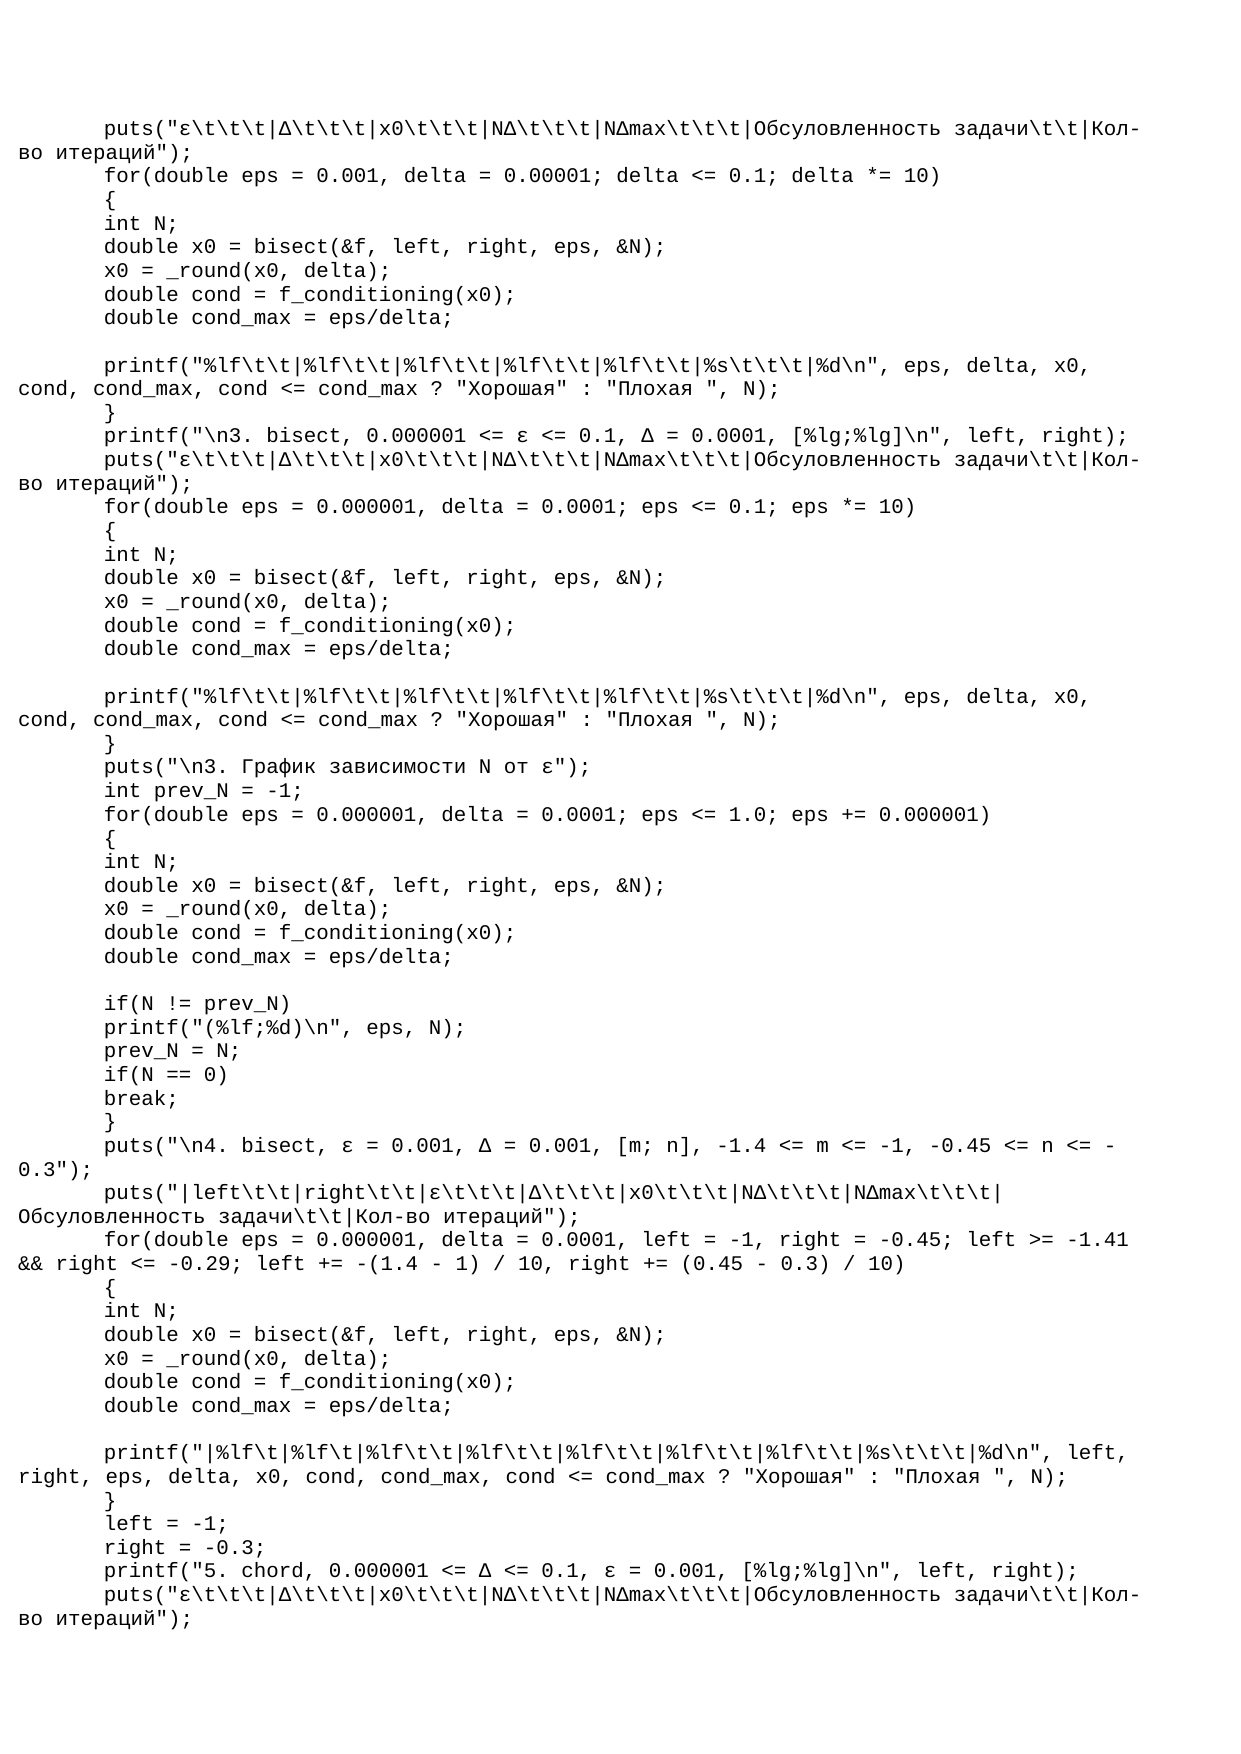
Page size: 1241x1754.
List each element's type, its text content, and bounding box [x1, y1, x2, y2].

text printf("%lf\t\t|%lf\t\t|%lf\t\t|%lf\t\t|%lf\t\t|%s\t\t\t|%d\n", eps, delta, x0, cond, cond_max, cond <= cond_max ? "Хорошая" : "Плохая ", N); [18, 686, 1152, 733]
text break; [18, 1088, 1152, 1111]
text prev_N = N; [18, 1040, 1152, 1064]
text int N; [18, 213, 1152, 236]
text double cond = f_conditioning(x0); [18, 284, 1152, 307]
text puts("ε\t\t\t|Δ\t\t\t|x0\t\t\t|NΔ\t\t\t|NΔmax\t\t\t|Обсуловленность задачи\t\t|Кол-во итераций"); [18, 449, 1152, 496]
text puts("|left\t\t|right\t\t|ε\t\t\t|Δ\t\t\t|x0\t\t\t|NΔ\t\t\t|NΔmax\t\t\t|Обсуловленность задачи\t\t|Кол-во итераций"); [18, 1182, 1152, 1229]
text printf("%lf\t\t|%lf\t\t|%lf\t\t|%lf\t\t|%lf\t\t|%s\t\t\t|%d\n", eps, delta, x0, cond, cond_max, cond <= cond_max ? "Хорошая" : "Плохая ", N); [18, 354, 1152, 402]
text int N; [18, 1300, 1152, 1324]
text if(N == 0) [18, 1064, 1152, 1088]
text double x0 = bisect(&f, left, right, eps, &N); [18, 1324, 1152, 1348]
text printf("(%lf;%d)\n", eps, N); [18, 1017, 1152, 1040]
text } [18, 402, 1152, 426]
text double cond_max = eps/delta; [18, 307, 1152, 331]
text for(double eps = 0.000001, delta = 0.0001; eps <= 0.1; eps *= 10) [18, 496, 1152, 520]
text x0 = _round(x0, delta); [18, 1348, 1152, 1371]
text printf("|%lf\t|%lf\t|%lf\t\t|%lf\t\t|%lf\t\t|%lf\t\t|%lf\t\t|%s\t\t\t|%d\n", left, right, eps, delta, x0, cond, cond_max, cond <= cond_max ? "Хорошая" : "Плохая ", N); [18, 1442, 1152, 1489]
text printf("\n3. bisect, 0.000001 <= ε <= 0.1, Δ = 0.0001, [%lg;%lg]\n", left, right); [18, 426, 1152, 449]
text } [18, 1111, 1152, 1135]
text if(N != prev_N) [18, 993, 1152, 1017]
text double x0 = bisect(&f, left, right, eps, &N); [18, 875, 1152, 898]
text int prev_N = -1; [18, 780, 1152, 804]
text } [18, 1489, 1152, 1513]
text { [18, 1277, 1152, 1300]
text double cond = f_conditioning(x0); [18, 1371, 1152, 1395]
text for(double eps = 0.000001, delta = 0.0001, left = -1, right = -0.45; left >= -1.41 && right <= -0.29; left += -(1.4 - 1) / 10, right += (0.45 - 0.3) / 10) [18, 1229, 1152, 1277]
text puts("\n4. bisect, ε = 0.001, Δ = 0.001, [m; n], -1.4 <= m <= -1, -0.45 <= n <= -0.3"); [18, 1135, 1152, 1182]
text } [18, 733, 1152, 757]
text for(double eps = 0.001, delta = 0.00001; delta <= 0.1; delta *= 10) [18, 165, 1152, 189]
text double cond_max = eps/delta; [18, 1395, 1152, 1419]
text puts("\n3. График зависимости N от ε"); [18, 757, 1152, 780]
text x0 = _round(x0, delta); [18, 260, 1152, 284]
text int N; [18, 544, 1152, 567]
text { [18, 520, 1152, 544]
text for(double eps = 0.000001, delta = 0.0001; eps <= 1.0; eps += 0.000001) [18, 804, 1152, 827]
text puts("ε\t\t\t|Δ\t\t\t|x0\t\t\t|NΔ\t\t\t|NΔmax\t\t\t|Обсуловленность задачи\t\t|Кол-во итераций"); [18, 1584, 1152, 1631]
text double cond = f_conditioning(x0); [18, 922, 1152, 946]
text left = -1; [18, 1513, 1152, 1537]
text double x0 = bisect(&f, left, right, eps, &N); [18, 236, 1152, 260]
text printf("5. chord, 0.000001 <= Δ <= 0.1, ε = 0.001, [%lg;%lg]\n", left, right); [18, 1561, 1152, 1584]
text double x0 = bisect(&f, left, right, eps, &N); [18, 567, 1152, 591]
text x0 = _round(x0, delta); [18, 898, 1152, 922]
text double cond_max = eps/delta; [18, 946, 1152, 969]
text { [18, 189, 1152, 213]
text x0 = _round(x0, delta); [18, 591, 1152, 615]
text { [18, 827, 1152, 851]
text puts("ε\t\t\t|Δ\t\t\t|x0\t\t\t|NΔ\t\t\t|NΔmax\t\t\t|Обсуловленность задачи\t\t|Кол-во итераций"); [18, 118, 1152, 165]
text double cond_max = eps/delta; [18, 638, 1152, 662]
text double cond = f_conditioning(x0); [18, 615, 1152, 638]
text int N; [18, 851, 1152, 875]
text right = -0.3; [18, 1537, 1152, 1561]
